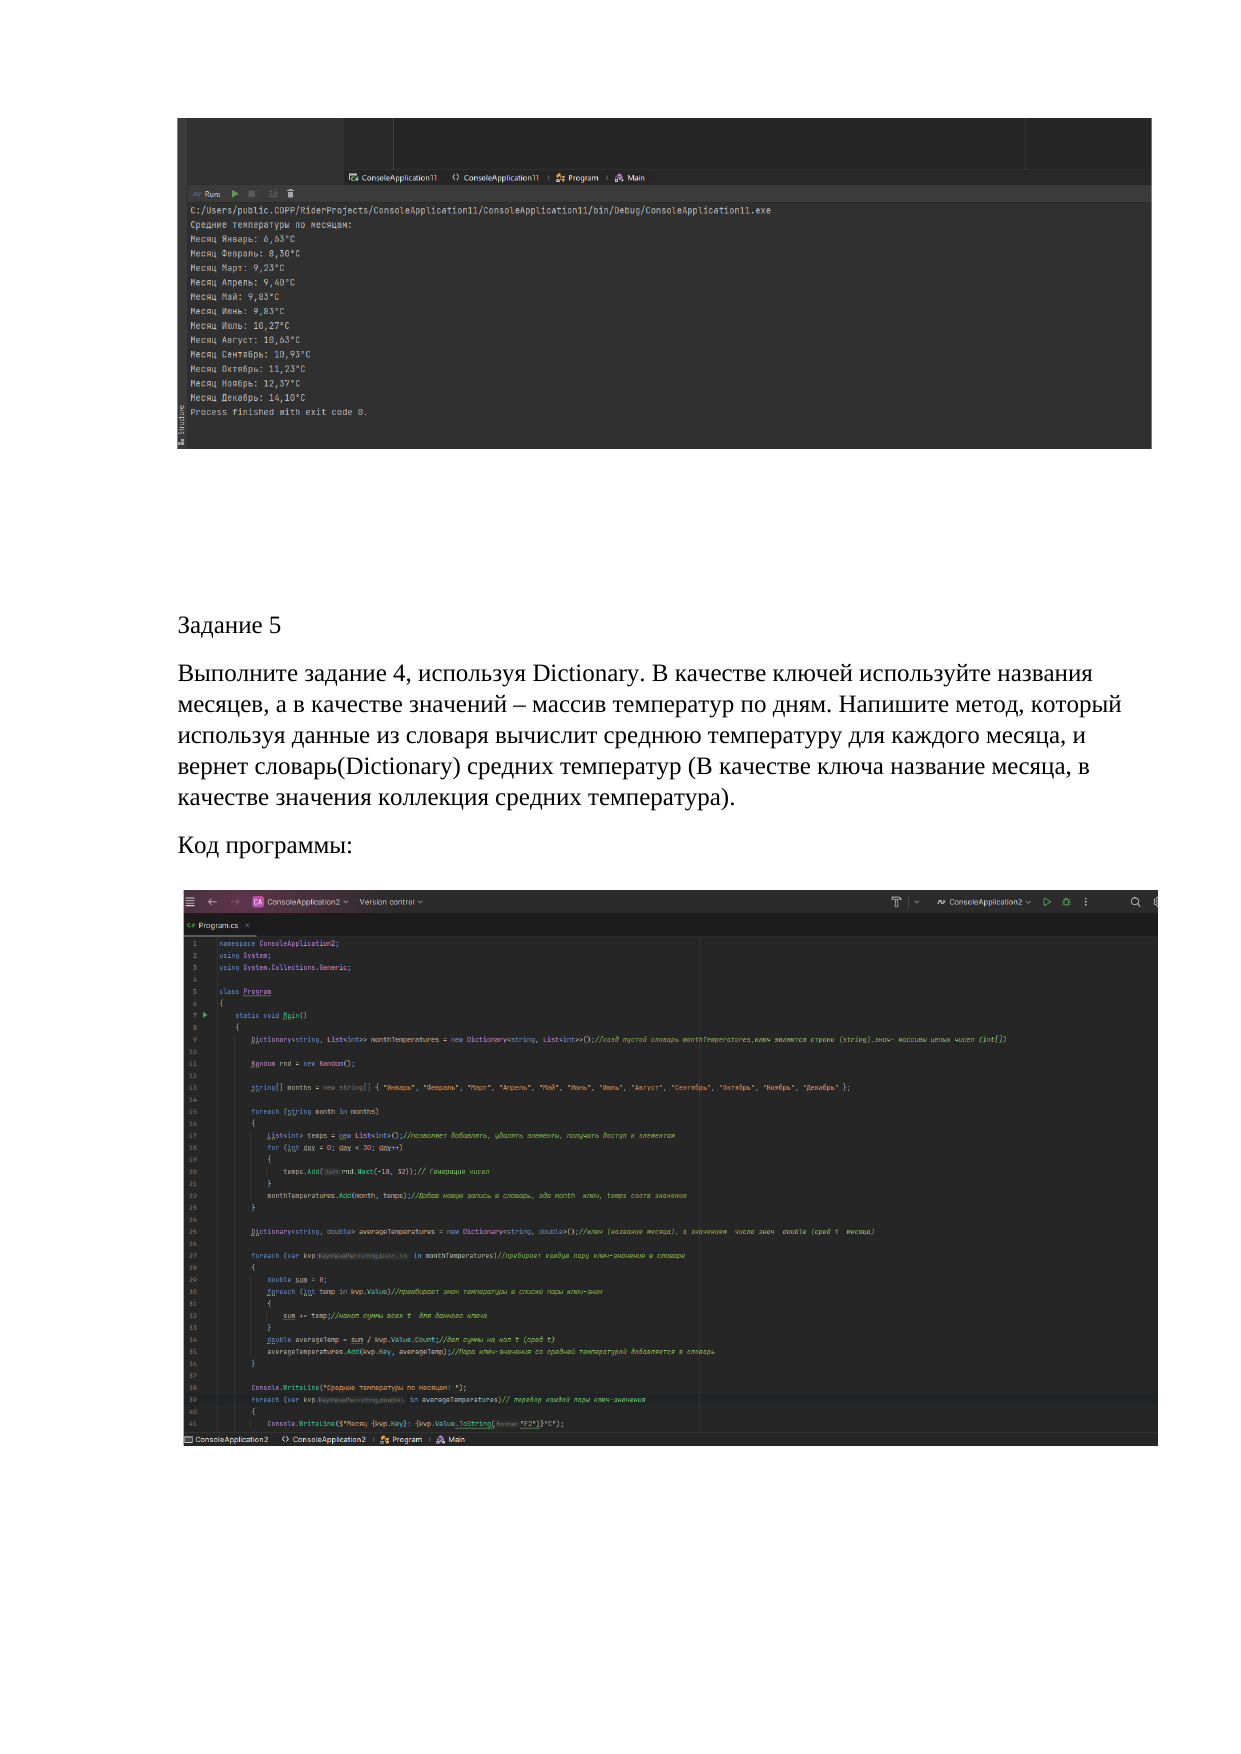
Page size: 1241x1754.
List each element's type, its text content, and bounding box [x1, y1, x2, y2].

text Задание 5 [177, 610, 1152, 639]
text Код программы: [177, 830, 1152, 859]
picture [183, 890, 1158, 1446]
picture [177, 118, 1152, 449]
text Выполните задание 4, используя Dictionary. В качестве ключей используйте названия месяцев, а в качестве значений – массив температур по дням. Напишите метод, который используя данные из словаря вычислит среднюю температуру для каждого месяца, и вернет словарь(Dictionary) средних температур (В качестве ключа название месяца, в качестве значения коллекция средних температура). [177, 658, 1152, 811]
